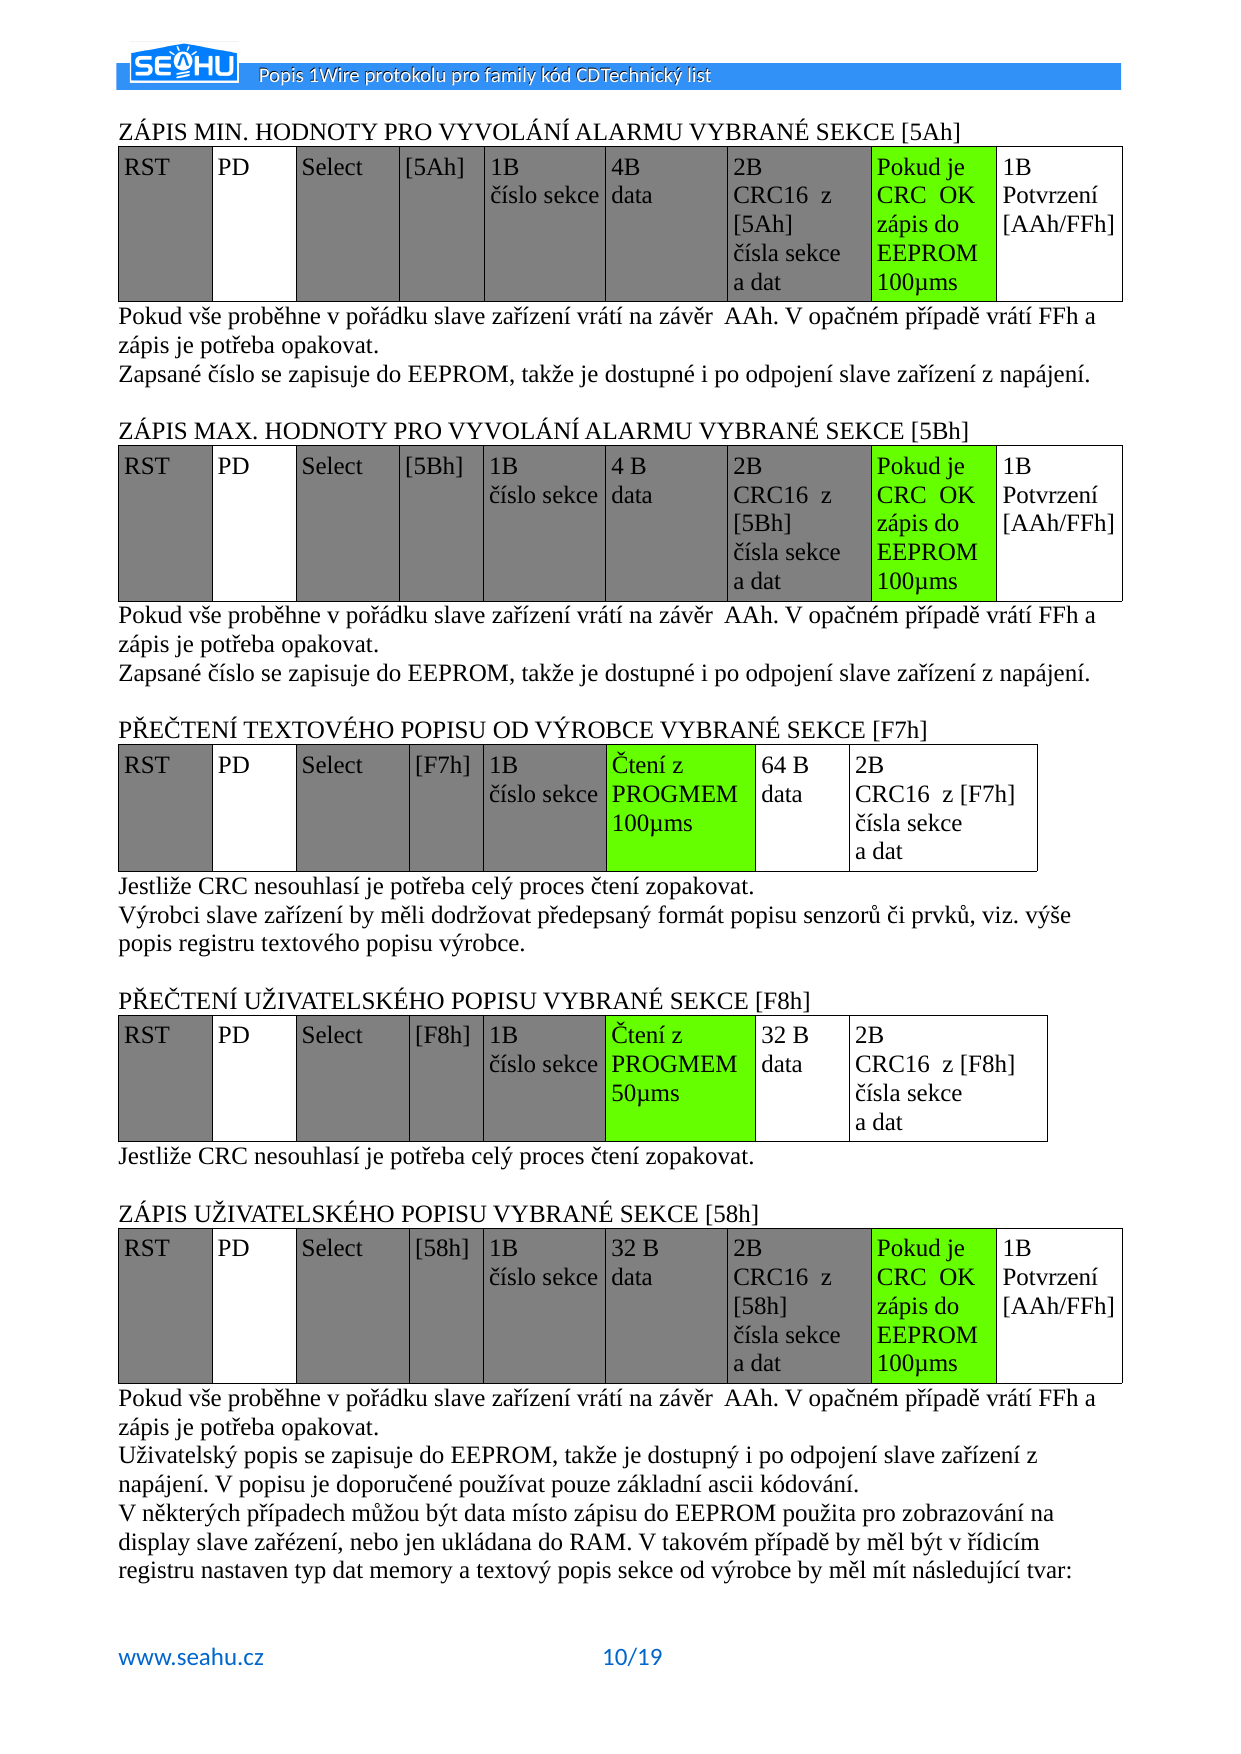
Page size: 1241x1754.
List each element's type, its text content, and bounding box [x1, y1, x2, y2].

table_header 64 B data [756, 745, 849, 871]
table_header Čtení z PROGMEM 100µms [607, 745, 755, 871]
picture [129, 41, 239, 83]
table_header Select [297, 1229, 409, 1383]
table_header [5Ah] [400, 147, 484, 301]
table_header RST [119, 446, 212, 601]
table_header 4B data [606, 147, 727, 301]
text Zapsané číslo se zapisuje do EEPROM, takže je dostupné i po odpojení slave zařízení z napájení. [118, 359, 1122, 388]
text Jestliže CRC nesouhlasí je potřeba celý proces čtení zopakovat. [118, 871, 1122, 900]
table_header PD [213, 1016, 296, 1141]
table_header Čtení z PROGMEM 50µms [606, 1016, 755, 1141]
table_header Select [297, 745, 409, 871]
table_header 1B číslo sekce [484, 745, 606, 871]
table_header 1B Potvrzení [AAh/FFh] [997, 1229, 1122, 1383]
table_header 32 B data [606, 1229, 727, 1383]
table_header 2B CRC16 z [F7h] čísla sekce a dat [850, 745, 1037, 871]
table_header Select [297, 1016, 409, 1141]
table_header PD [213, 745, 296, 871]
table_header Pokud je CRC OK zápis do EEPROM 100µms [872, 446, 996, 601]
table_header PD [213, 1229, 296, 1383]
text Pokud vše proběhne v pořádku slave zařízení vrátí na závěr AAh. V opačném případě vrátí FFh a zápis je potřeba opakovat. [118, 1384, 1122, 1441]
text ZÁPIS UŽIVATELSKÉHO POPISU VYBRANÉ SEKCE [58h] [118, 1199, 1122, 1228]
table_header RST [119, 745, 212, 871]
table_header PD [213, 147, 296, 301]
table_header 4 B data [606, 446, 727, 601]
table_header Pokud je CRC OK zápis do EEPROM 100µms [872, 1229, 996, 1383]
text Uživatelský popis se zapisuje do EEPROM, takže je dostupný i po odpojení slave zařízení z napájení. V popisu je doporučené používat pouze základní ascii kódování. [118, 1441, 1122, 1498]
table_header 2B CRC16 z [5Bh] čísla sekce a dat [728, 446, 871, 601]
table_header 1B číslo sekce [484, 446, 605, 601]
text Pokud vše proběhne v pořádku slave zařízení vrátí na závěr AAh. V opačném případě vrátí FFh a zápis je potřeba opakovat. [118, 602, 1122, 658]
text PŘEČTENÍ UŽIVATELSKÉHO POPISU VYBRANÉ SEKCE [F8h] [118, 986, 1122, 1015]
table_header 1B číslo sekce [484, 1016, 605, 1141]
table_header 2B CRC16 z [5Ah] čísla sekce a dat [728, 147, 871, 301]
text Výrobci slave zařízení by měli dodržovat předepsaný formát popisu senzorů či prvků, viz. výše popis registru textového popisu výrobce. [118, 900, 1122, 957]
table_header Pokud je CRC OK zápis do EEPROM 100µms [872, 147, 996, 301]
text ZÁPIS MIN. HODNOTY PRO VYVOLÁNÍ ALARMU VYBRANÉ SEKCE [5Ah] [118, 117, 1122, 146]
table_header [58h] [410, 1229, 483, 1383]
table_header Select [297, 147, 399, 301]
table_header [5Bh] [400, 446, 483, 601]
text Jestliže CRC nesouhlasí je potřeba celý proces čtení zopakovat. [118, 1141, 1122, 1170]
table_header PD [213, 446, 296, 601]
table_header 32 B data [756, 1016, 849, 1141]
table_header Select [297, 446, 399, 601]
table_header RST [119, 147, 212, 301]
text Zapsané číslo se zapisuje do EEPROM, takže je dostupné i po odpojení slave zařízení z napájení. [118, 658, 1122, 687]
table_header RST [119, 1229, 212, 1383]
table_header [F8h] [410, 1016, 483, 1141]
text Pokud vše proběhne v pořádku slave zařízení vrátí na závěr AAh. V opačném případě vrátí FFh a zápis je potřeba opakovat. [118, 302, 1122, 359]
table_header 2B CRC16 z [58h] čísla sekce a dat [728, 1229, 871, 1383]
table_header RST [119, 1016, 212, 1141]
table_header 1B číslo sekce [485, 147, 605, 301]
text ZÁPIS MAX. HODNOTY PRO VYVOLÁNÍ ALARMU VYBRANÉ SEKCE [5Bh] [118, 416, 1122, 445]
table_header 1B číslo sekce [484, 1229, 605, 1383]
table_header 1B Potvrzení [AAh/FFh] [997, 446, 1122, 601]
text PŘEČTENÍ TEXTOVÉHO POPISU OD VÝROBCE VYBRANÉ SEKCE [F7h] [118, 716, 1122, 744]
table_header 2B CRC16 z [F8h] čísla sekce a dat [850, 1016, 1047, 1141]
text V některých případech můžou být data místo zápisu do EEPROM použita pro zobrazování na display slave zařézení, nebo jen ukládana do RAM. V takovém případě by měl být v řídicím registru nastaven typ dat memory a textový popis sekce od výrobce by měl mít následující tvar: [118, 1498, 1122, 1584]
table_header 1B Potvrzení [AAh/FFh] [997, 147, 1122, 301]
table_header [F7h] [410, 745, 483, 871]
